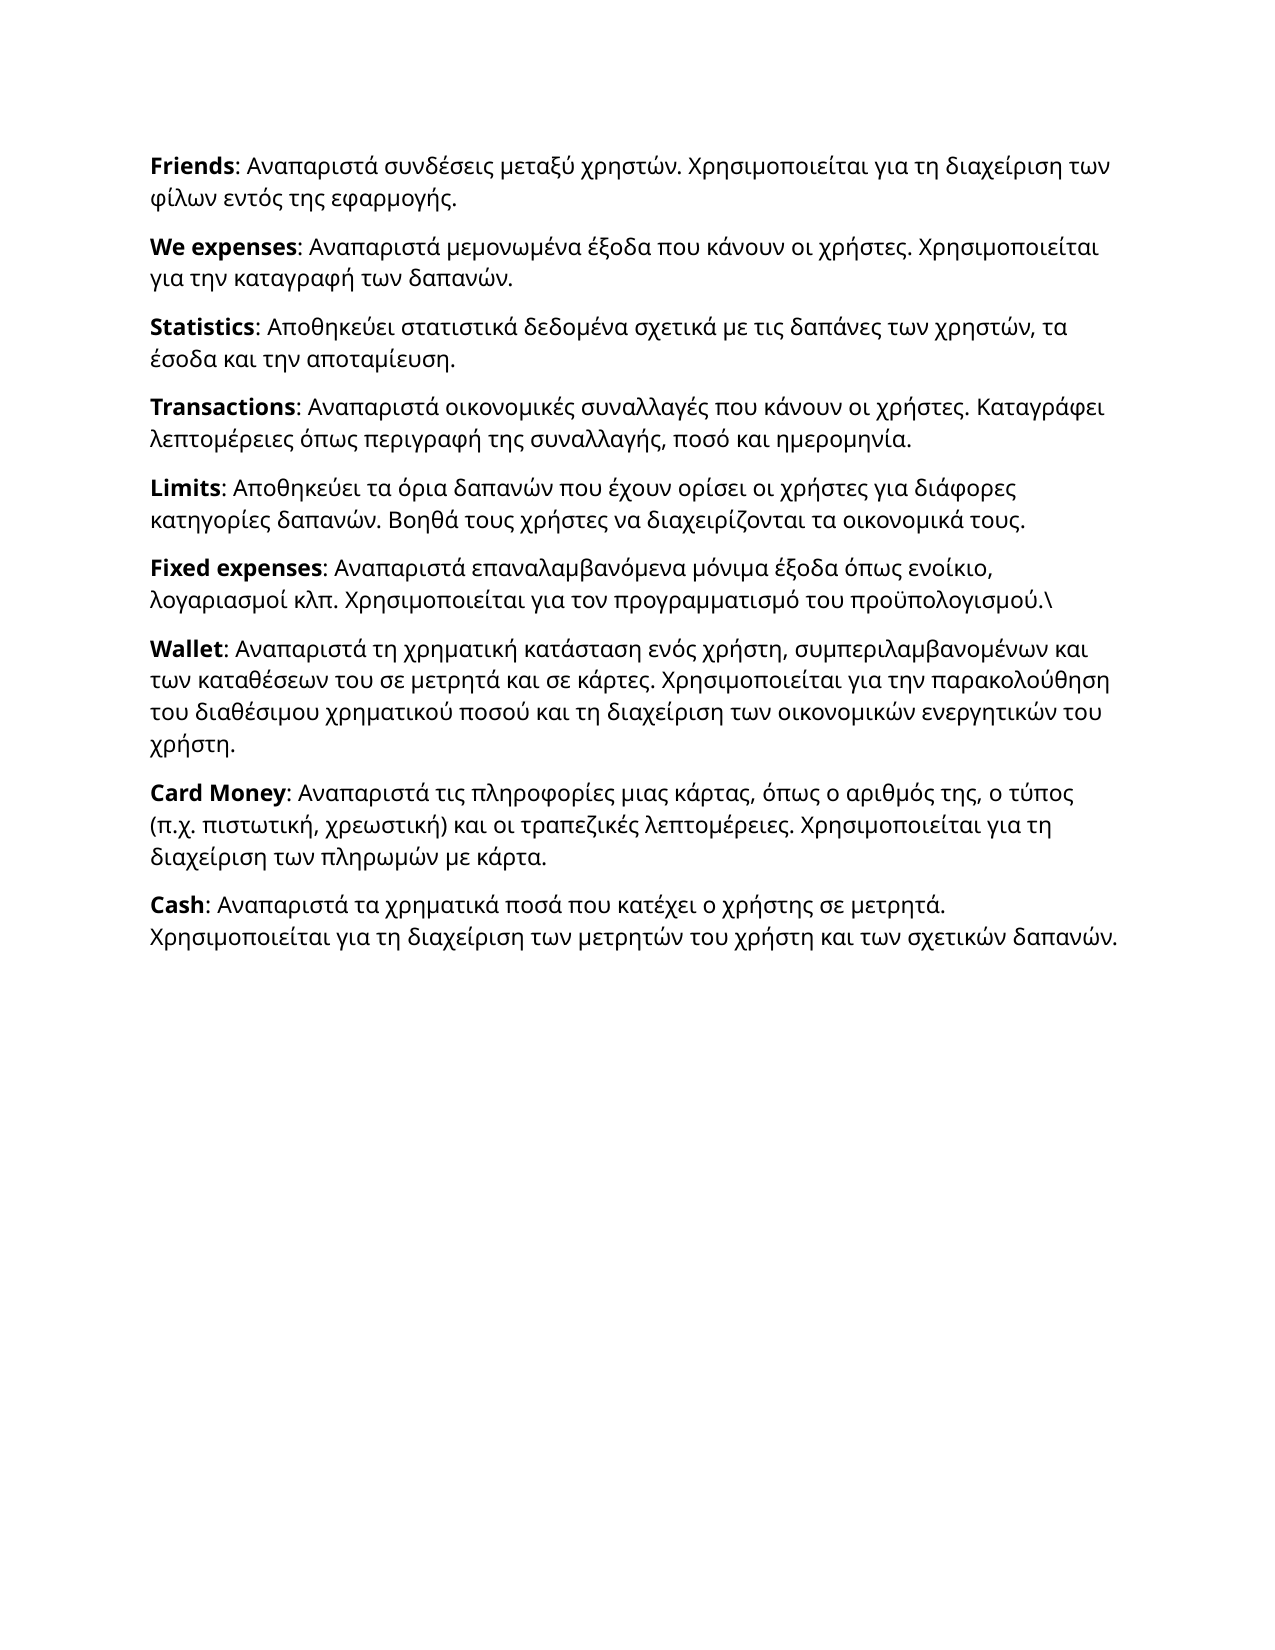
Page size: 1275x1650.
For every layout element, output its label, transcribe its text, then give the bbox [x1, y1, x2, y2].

text Cash: Αναπαριστά τα χρηματικά ποσά που κατέχει ο χρήστης σε μετρητά. Χρησιμοποιείται για τη διαχείριση των μετρητών του χρήστη και των σχετικών δαπανών. [150, 889, 1125, 952]
text Wallet: Αναπαριστά τη χρηματική κατάσταση ενός χρήστη, συμπεριλαμβανομένων και των καταθέσεων του σε μετρητά και σε κάρτες. Χρησιμοποιείται για την παρακολούθηση του διαθέσιμου χρηματικού ποσού και τη διαχείριση των οικονομικών ενεργητικών του χρήστη. [150, 632, 1125, 759]
text Limits: Αποθηκεύει τα όρια δαπανών που έχουν ορίσει οι χρήστες για διάφορες κατηγορίες δαπανών. Βοηθά τους χρήστες να διαχειρίζονται τα οικονομικά τους. [150, 472, 1125, 535]
text We expenses: Αναπαριστά μεμονωμένα έξοδα που κάνουν οι χρήστες. Χρησιμοποιείται για την καταγραφή των δαπανών. [150, 230, 1125, 293]
text Statistics: Αποθηκεύει στατιστικά δεδομένα σχετικά με τις δαπάνες των χρηστών, τα έσοδα και την αποταμίευση. [150, 311, 1125, 374]
text Card Money: Αναπαριστά τις πληροφορίες μιας κάρτας, όπως ο αριθμός της, ο τύπος (π.χ. πιστωτική, χρεωστική) και οι τραπεζικές λεπτομέρειες. Χρησιμοποιείται για τη διαχείριση των πληρωμών με κάρτα. [150, 777, 1125, 872]
text Fixed expenses: Αναπαριστά επαναλαμβανόμενα μόνιμα έξοδα όπως ενοίκιο, λογαριασμοί κλπ. Χρησιμοποιείται για τον προγραμματισμό του προϋπολογισμού.\ [150, 552, 1125, 615]
text Transactions: Αναπαριστά οικονομικές συναλλαγές που κάνουν οι χρήστες. Καταγράφει λεπτομέρειες όπως περιγραφή της συναλλαγής, ποσό και ημερομηνία. [150, 391, 1125, 454]
text Friends: Αναπαριστά συνδέσεις μεταξύ χρηστών. Χρησιμοποιείται για τη διαχείριση των φίλων εντός της εφαρμογής. [150, 150, 1125, 213]
